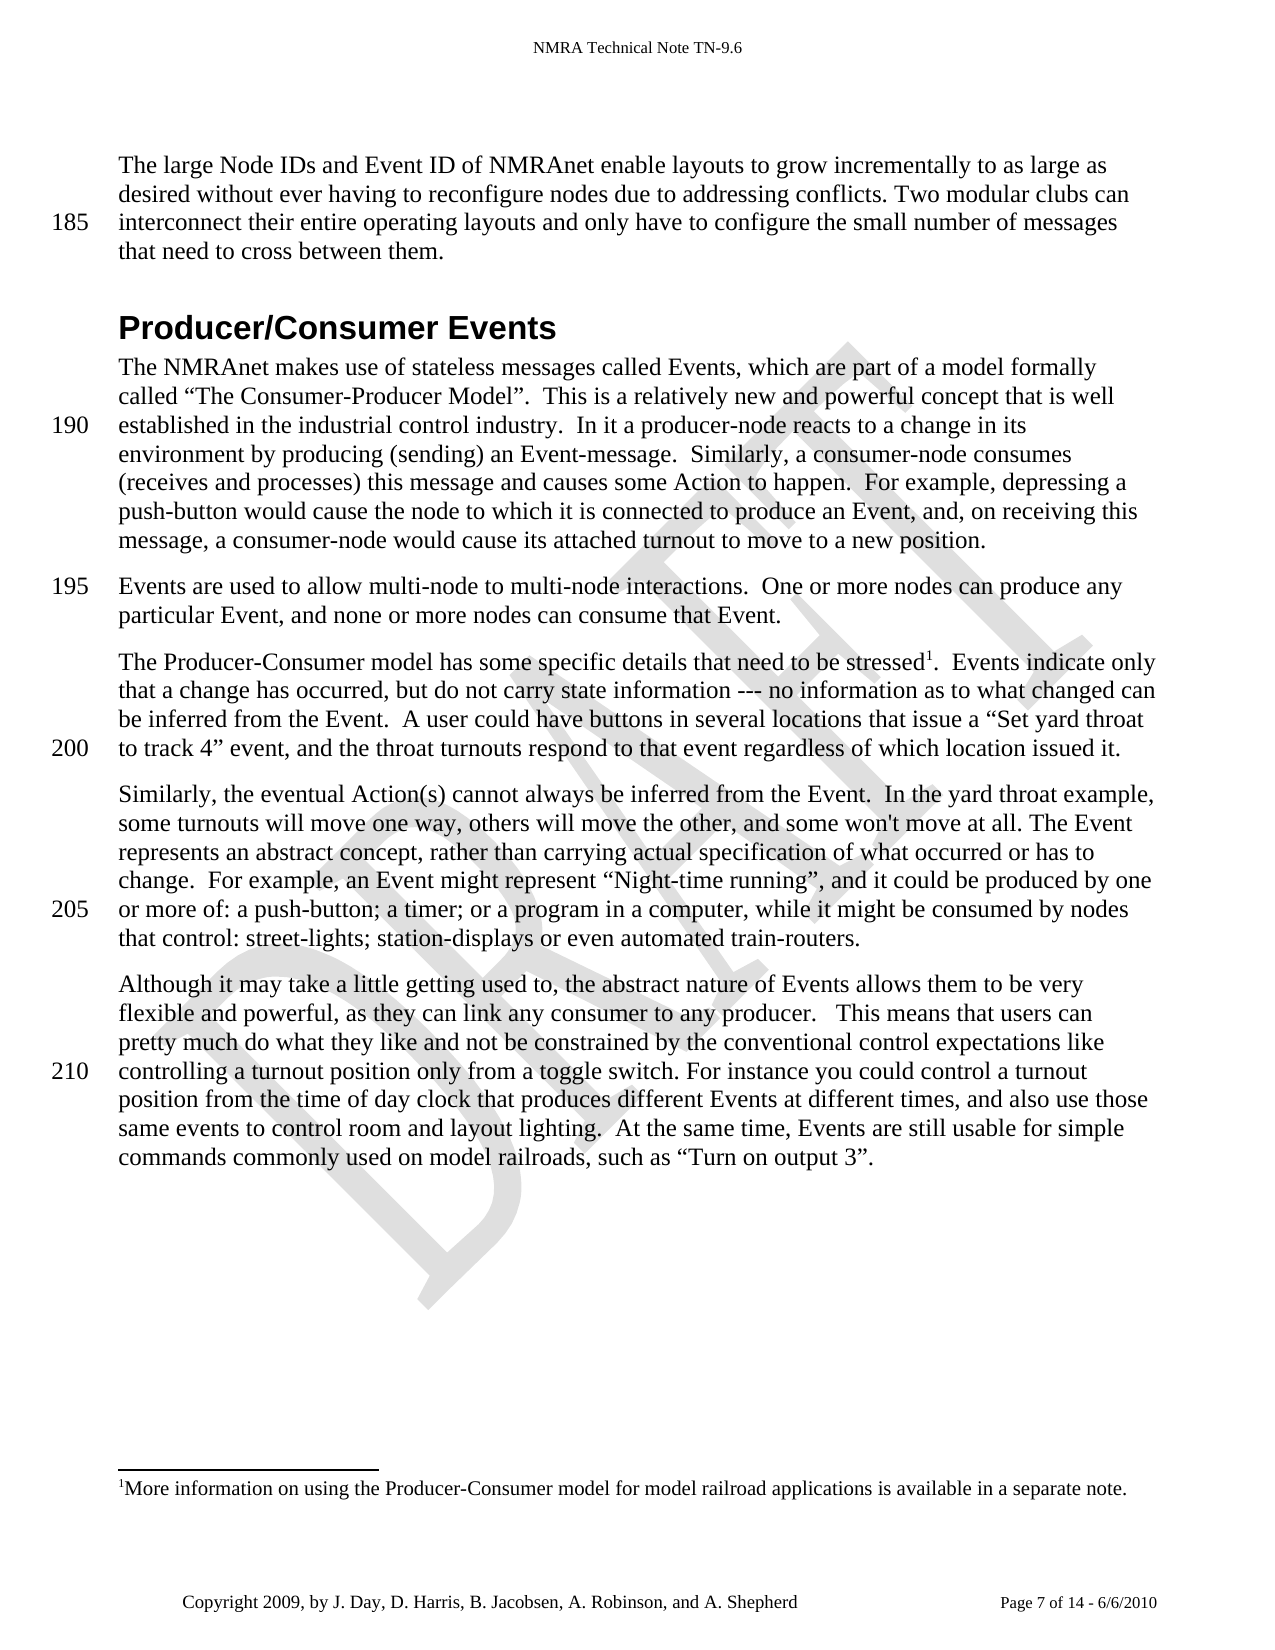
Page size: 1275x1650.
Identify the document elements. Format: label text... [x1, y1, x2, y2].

text The Producer-Consumer model has some specific details that need to be stressed. Events indicate only that a change has occurred, but do not carry state information --- no information as to what changed can be inferred from the Event. A user could have buttons in several locations that issue a “Set yard throat to track 4” event, and the throat turnouts respond to that event regardless of which location issued it. [118, 647, 822, 762]
text Events are used to allow multi-node to multi-node interactions. One or more nodes can produce any particular Event, and none or more nodes can consume that Event. [118, 571, 689, 629]
text Although it may take a little getting used to, the abstract nature of Events allows them to be very flexible and powerful, as they can link any consumer to any producer. This means that users can pretty much do what they like and not be constrained by the conventional control expectations like controlling a turnout position only from a toggle switch. For instance you could control a turnout position from the time of day clock that produces different Events at different times, and also use those same events to control room and layout lighting. At the same time, Events are still usable for simple commands commonly used on model railroads, such as “Turn on output 3”. [216, 977, 491, 1171]
text Similarly, the eventual Action(s) cannot always be inferred from the Event. In the yard throat example, some turnouts will move one way, others will move the other, and some won't move at all. The Event represents an abstract concept, rather than carrying actual specification of what occurred or has to change. For example, an Event might represent “Night-time running”, and it could be produced by one or more of: a push-button; a timer; or a program in a computer, while it might be consumed by nodes that control: street-lights; station-displays or even automated train-routers. [366, 828, 515, 952]
text More information on using the Producer-Consumer model for model railroad applications is available in a separate note. [118, 1476, 1157, 1500]
subtitle Producer/Consumer Events [118, 308, 1157, 346]
text Similarly, the eventual Action(s) cannot always be inferred from the Event. In the yard throat example, some turnouts will move one way, others will move the other, and some won't move at all. The Event represents an abstract concept, rather than carrying actual specification of what occurred or has to change. For example, an Event might represent “Night-time running”, and it could be produced by one or more of: a push-button; a timer; or a program in a computer, while it might be consumed by nodes that control: street-lights; station-displays or even automated train-routers. [670, 779, 1157, 952]
text Although it may take a little getting used to, the abstract nature of Events allows them to be very flexible and powerful, as they can link any consumer to any producer. This means that users can pretty much do what they like and not be constrained by the conventional control expectations like controlling a turnout position only from a toggle switch. For instance you could control a turnout position from the time of day clock that produces different Events at different times, and also use those same events to control room and layout lighting. At the same time, Events are still usable for simple commands commonly used on model railroads, such as “Turn on output 3”. [118, 969, 324, 1171]
text The NMRAnet makes use of stateless messages called Events, which are part of a model formally called “The Consumer-Producer Model”. This is a relatively new and powerful concept that is well established in the industrial control industry. In it a producer-node reacts to a change in its environment by producing (sending) an Event-message. Similarly, a consumer-node consumes (receives and processes) this message and causes some Action to happen. For example, depressing a push-button would cause the node to which it is connected to produce an Event, and, on receiving this message, a consumer-node would cause its attached turnout to move to a new position. [815, 352, 1157, 554]
text The Producer-Consumer model has some specific details that need to be stressed. Events indicate only that a change has occurred, but do not carry state information --- no information as to what changed can be inferred from the Event. A user could have buttons in several locations that issue a “Set yard throat to track 4” event, and the throat turnouts respond to that event regardless of which location issued it. [801, 647, 1157, 762]
text The NMRAnet makes use of stateless messages called Events, which are part of a model formally called “The Consumer-Producer Model”. This is a relatively new and powerful concept that is well established in the industrial control industry. In it a producer-node reacts to a change in its environment by producing (sending) an Event-message. Similarly, a consumer-node consumes (receives and processes) this message and causes some Action to happen. For example, depressing a push-button would cause the node to which it is connected to produce an Event, and, on receiving this message, a consumer-node would cause its attached turnout to move to a new position. [118, 352, 915, 554]
text The large Node IDs and Event ID of NMRAnet enable layouts to grow incrementally to as large as desired without ever having to reconfigure nodes due to addressing conflicts. Two modular clubs can interconnect their entire operating layouts and only have to configure the small number of messages that need to cross between them. [118, 150, 1157, 265]
text Although it may take a little getting used to, the abstract nature of Events allows them to be very flexible and powerful, as they can link any consumer to any producer. This means that users can pretty much do what they like and not be constrained by the conventional control expectations like controlling a turnout position only from a toggle switch. For instance you could control a turnout position from the time of day clock that produces different Events at different times, and also use those same events to control room and layout lighting. At the same time, Events are still usable for simple commands commonly used on model railroads, such as “Turn on output 3”. [357, 969, 1157, 1171]
text Events are used to allow multi-node to multi-node interactions. One or more nodes can produce any particular Event, and none or more nodes can consume that Event. [674, 571, 990, 629]
text Events are used to allow multi-node to multi-node interactions. One or more nodes can produce any particular Event, and none or more nodes can consume that Event. [975, 571, 1157, 629]
text Similarly, the eventual Action(s) cannot always be inferred from the Event. In the yard throat example, some turnouts will move one way, others will move the other, and some won't move at all. The Event represents an abstract concept, rather than carrying actual specification of what occurred or has to change. For example, an Event might represent “Night-time running”, and it could be produced by one or more of: a push-button; a timer; or a program in a computer, while it might be consumed by nodes that control: street-lights; station-displays or even automated train-routers. [118, 779, 699, 952]
